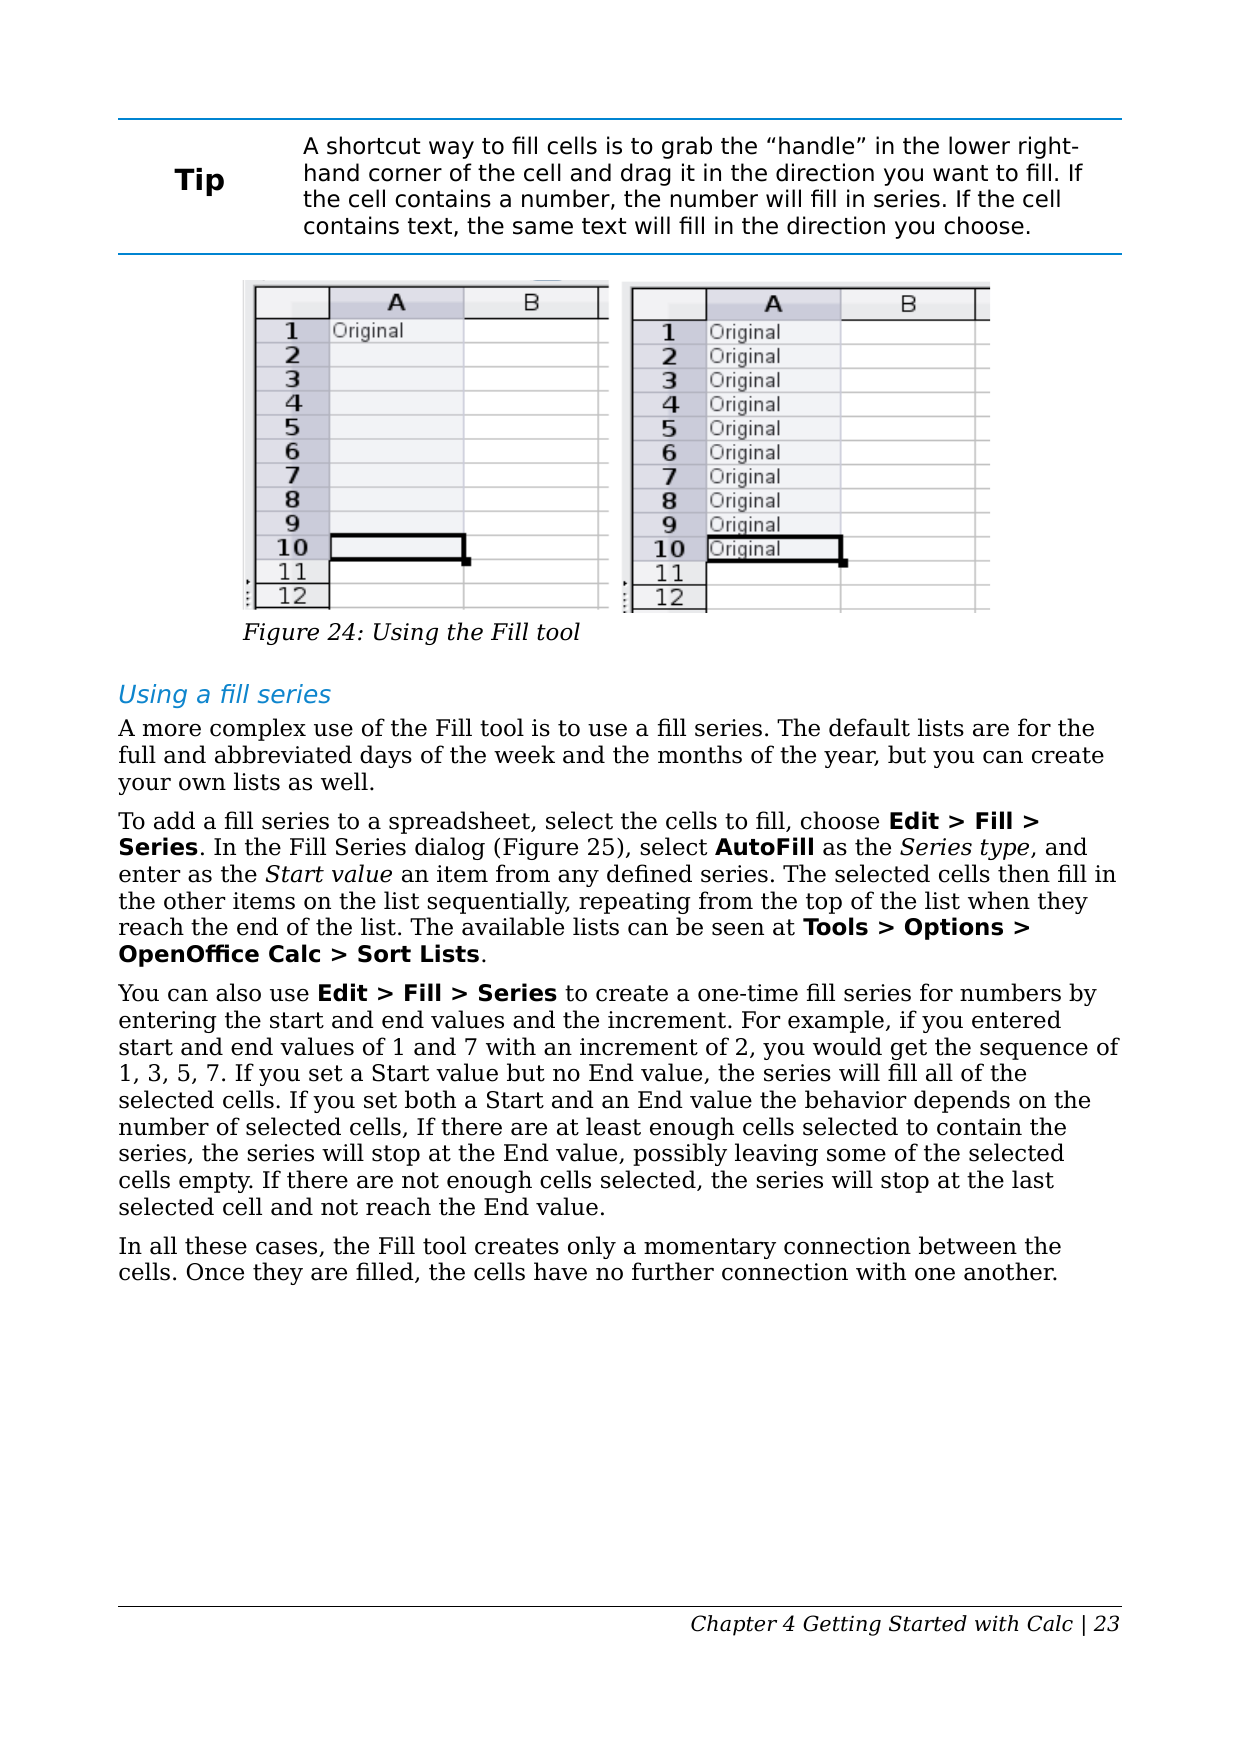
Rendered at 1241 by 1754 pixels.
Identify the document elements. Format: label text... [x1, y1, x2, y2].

text To add a fill series to a spreadsheet, select the cells to fill, choose Edit > Fill > Series. In the Fill Series dialog (Figure 25), select AutoFill as the Series type, and enter as the Start value an item from any defined series. The selected cells then fill in the other items on the list sequentially, repeating from the top of the list when they reach the end of the list. The available lists can be seen at Tools > Options > OpenOffice Calc > Sort Lists. [118, 808, 1122, 968]
table_header Tip [118, 120, 281, 253]
subtitle Using a fill series [118, 680, 1122, 709]
table_header A shortcut way to fill cells is to grab the “handle” in the lower right-hand corner of the cell and drag it in the direction you want to fill. If the cell contains a number, the number will fill in series. If the cell contains text, the same text will fill in the direction you choose. [281, 120, 1122, 253]
text In all these cases, the Fill tool creates only a momentary connection between the cells. Once they are filled, the cells have no further connection with one another. [118, 1233, 1122, 1286]
picture [242, 280, 991, 613]
text A more complex use of the Fill tool is to use a fill series. The default lists are for the full and abbreviated days of the week and the months of the year, but you can create your own lists as well. [118, 715, 1122, 795]
text Figure : Using the Fill tool [243, 619, 990, 646]
text You can also use Edit > Fill > Series to create a one-time fill series for numbers by entering the start and end values and the increment. For example, if you entered start and end values of 1 and 7 with an increment of 2, you would get the sequence of 1, 3, 5, 7. If you set a Start value but no End value, the series will fill all of the selected cells. If you set both a Start and an End value the behavior depends on the number of selected cells, If there are at least enough cells selected to contain the series, the series will stop at the End value, possibly leaving some of the selected cells empty. If there are not enough cells selected, the series will stop at the last selected cell and not reach the End value. [118, 980, 1122, 1220]
